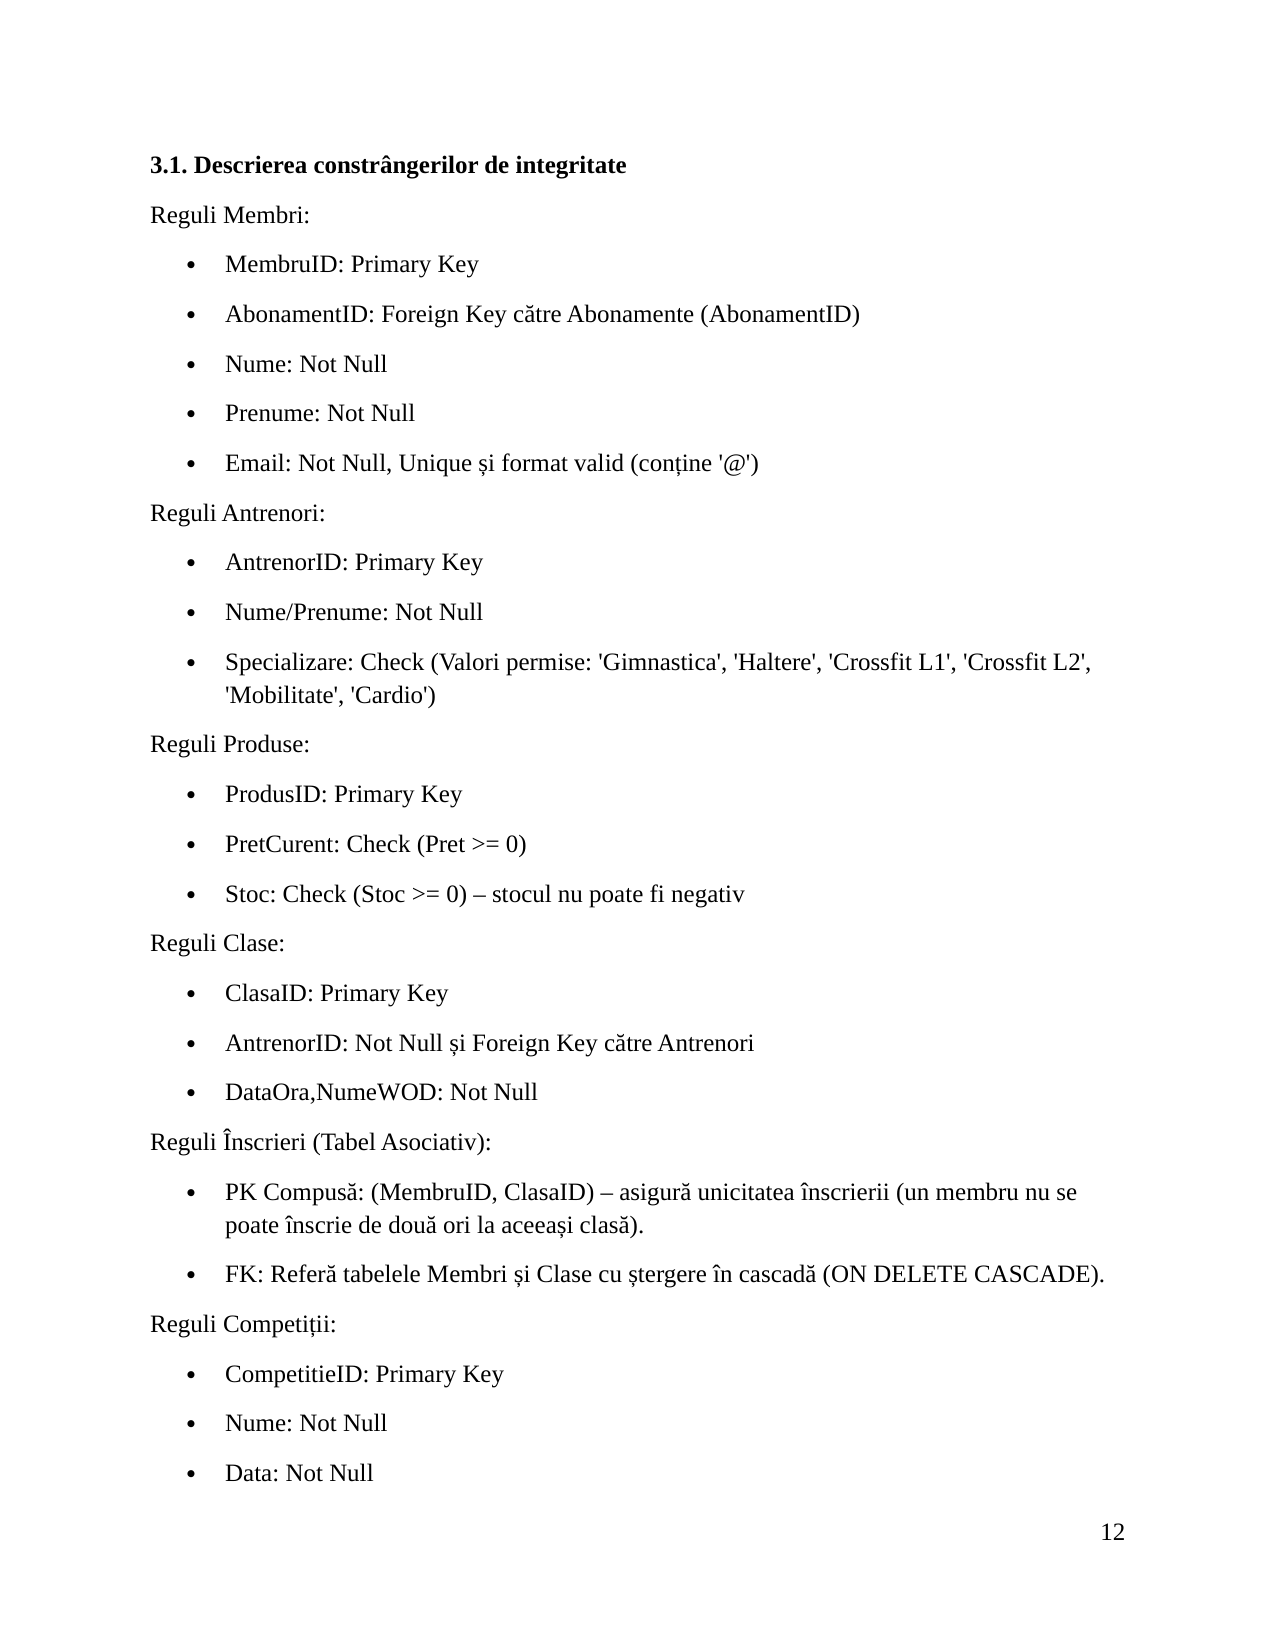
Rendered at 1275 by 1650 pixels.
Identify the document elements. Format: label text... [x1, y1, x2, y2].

subtitle AntrenorID: Primary Key [187, 547, 1125, 576]
subtitle Reguli Produse: [150, 729, 1125, 758]
subtitle 3.1. Descrierea constrângerilor de integritate [150, 150, 1125, 179]
subtitle Data: Not Null [187, 1458, 1125, 1487]
subtitle Nume: Not Null [187, 349, 1125, 377]
subtitle CompetitieID: Primary Key [187, 1359, 1125, 1388]
subtitle Stoc: Check (Stoc >= 0) – stocul nu poate fi negativ [187, 879, 1125, 907]
subtitle Nume/Prenume: Not Null [187, 597, 1125, 626]
subtitle Specializare: Check (Valori permise: 'Gimnastica', 'Haltere', 'Crossfit L1', 'Crossfit L2', 'Mobilitate', 'Cardio') [187, 647, 1125, 709]
subtitle AntrenorID: Not Null și Foreign Key către Antrenori [187, 1028, 1125, 1056]
subtitle Reguli Înscrieri (Tabel Asociativ): [150, 1127, 1125, 1156]
subtitle Reguli Competiții: [150, 1309, 1125, 1338]
subtitle Reguli Antrenori: [150, 498, 1125, 527]
subtitle PK Compusă: (MembruID, ClasaID) – asigură unicitatea înscrierii (un membru nu se poate înscrie de două ori la aceeași clasă). [187, 1177, 1125, 1238]
subtitle ProdusID: Primary Key [187, 779, 1125, 808]
subtitle PretCurent: Check (Pret >= 0) [187, 829, 1125, 858]
subtitle Nume: Not Null [187, 1408, 1125, 1437]
subtitle Email: Not Null, Unique și format valid (conține '@') [187, 448, 1125, 477]
subtitle MembruID: Primary Key [187, 249, 1125, 278]
subtitle Reguli Membri: [150, 200, 1125, 228]
subtitle Reguli Clase: [150, 928, 1125, 957]
subtitle FK: Referă tabelele Membri și Clase cu ștergere în cascadă (ON DELETE CASCADE). [187, 1259, 1125, 1288]
subtitle AbonamentID: Foreign Key către Abonamente (AbonamentID) [187, 299, 1125, 328]
subtitle DataOra,NumeWOD: Not Null [187, 1077, 1125, 1106]
subtitle Prenume: Not Null [187, 398, 1125, 427]
subtitle ClasaID: Primary Key [187, 978, 1125, 1007]
